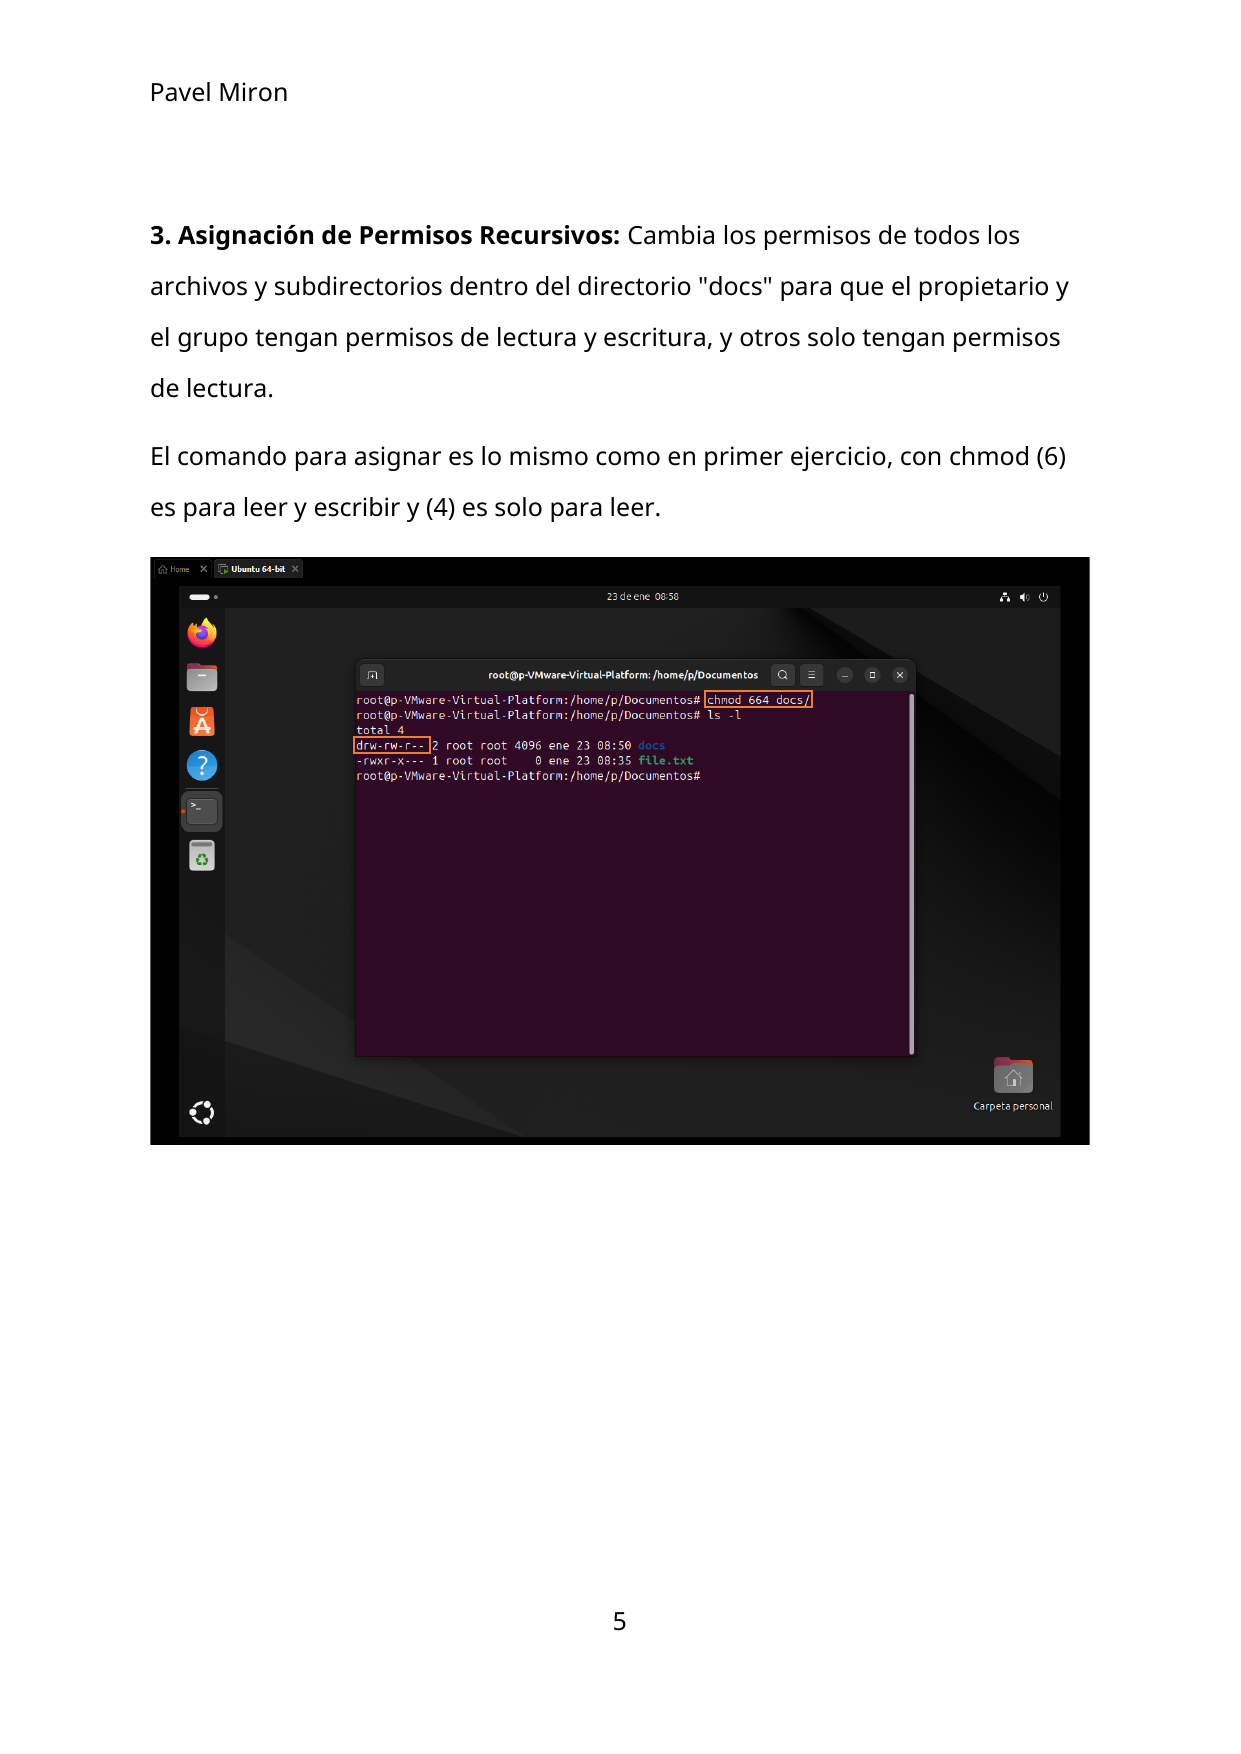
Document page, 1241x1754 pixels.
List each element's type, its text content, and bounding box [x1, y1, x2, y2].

text 3. Asignación de Permisos Recursivos: Cambia los permisos de todos los archivos y subdirectorios dentro del directorio "docs" para que el propietario y el grupo tengan permisos de lectura y escritura, y otros solo tengan permisos de lectura. [150, 218, 1090, 405]
text El comando para asignar es lo mismo como en primer ejercicio, con chmod (6) es para leer y escribir y (4) es solo para leer. [150, 438, 1090, 524]
